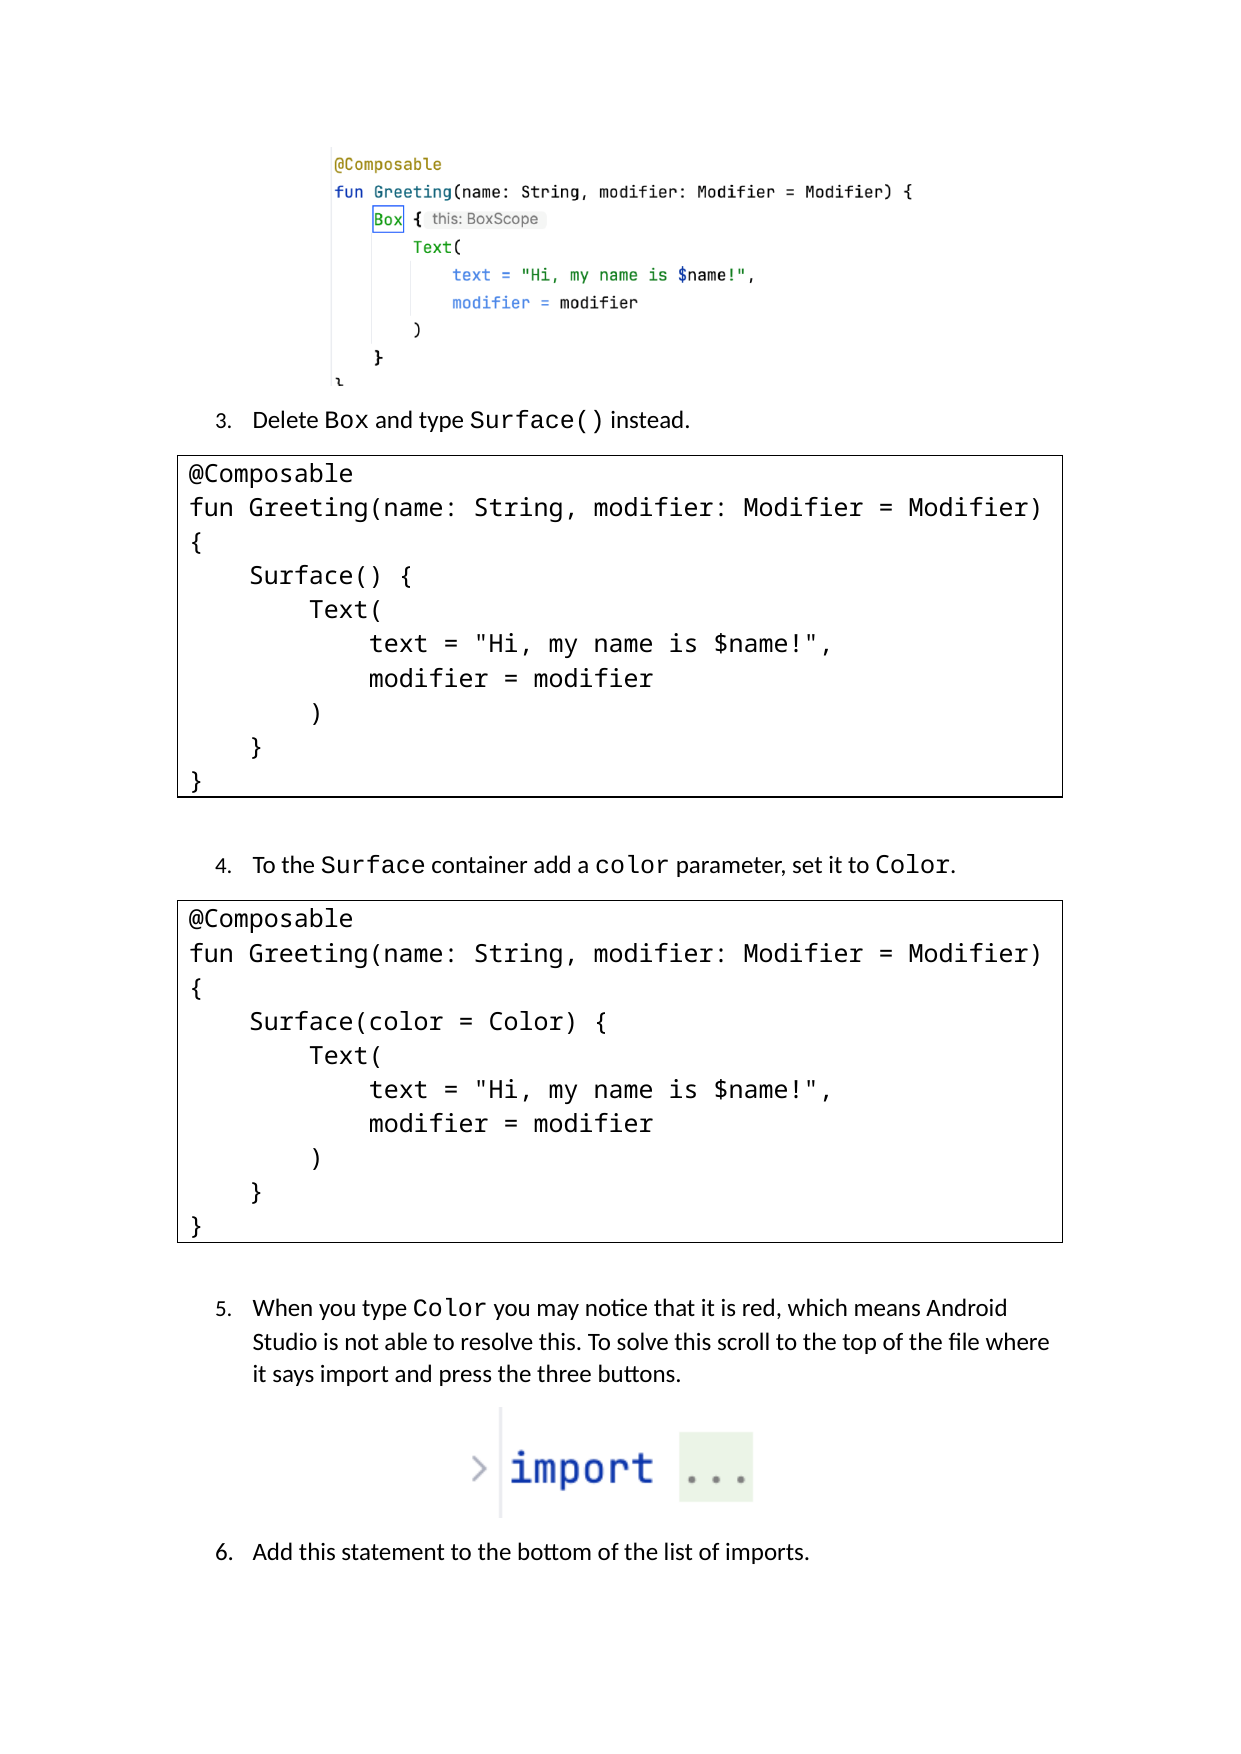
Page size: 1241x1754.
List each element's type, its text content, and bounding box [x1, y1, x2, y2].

list Add this statement to the bottom of the list of imports. [215, 1536, 1063, 1566]
table_header @Composable fun Greeting(name: String, modifier: Modifier = Modifier) { Surface(color = Color) { Text( text = "Hi, my name is $name!", modifier = modifier ) } } [178, 901, 1062, 1242]
table_header @Composable fun Greeting(name: String, modifier: Modifier = Modifier) { Surface() { Text( text = "Hi, my name is $name!", modifier = modifier ) } } [178, 456, 1062, 796]
list When you type Color you may notice that it is red, which means Android Studio is not able to resolve this. To solve this scroll to the top of the file where it says import and press the three buttons. [215, 1292, 1063, 1389]
list To the Surface container add a color parameter, set it to Color. [215, 847, 1063, 881]
list Delete Box and type Surface() instead. [215, 404, 1063, 436]
